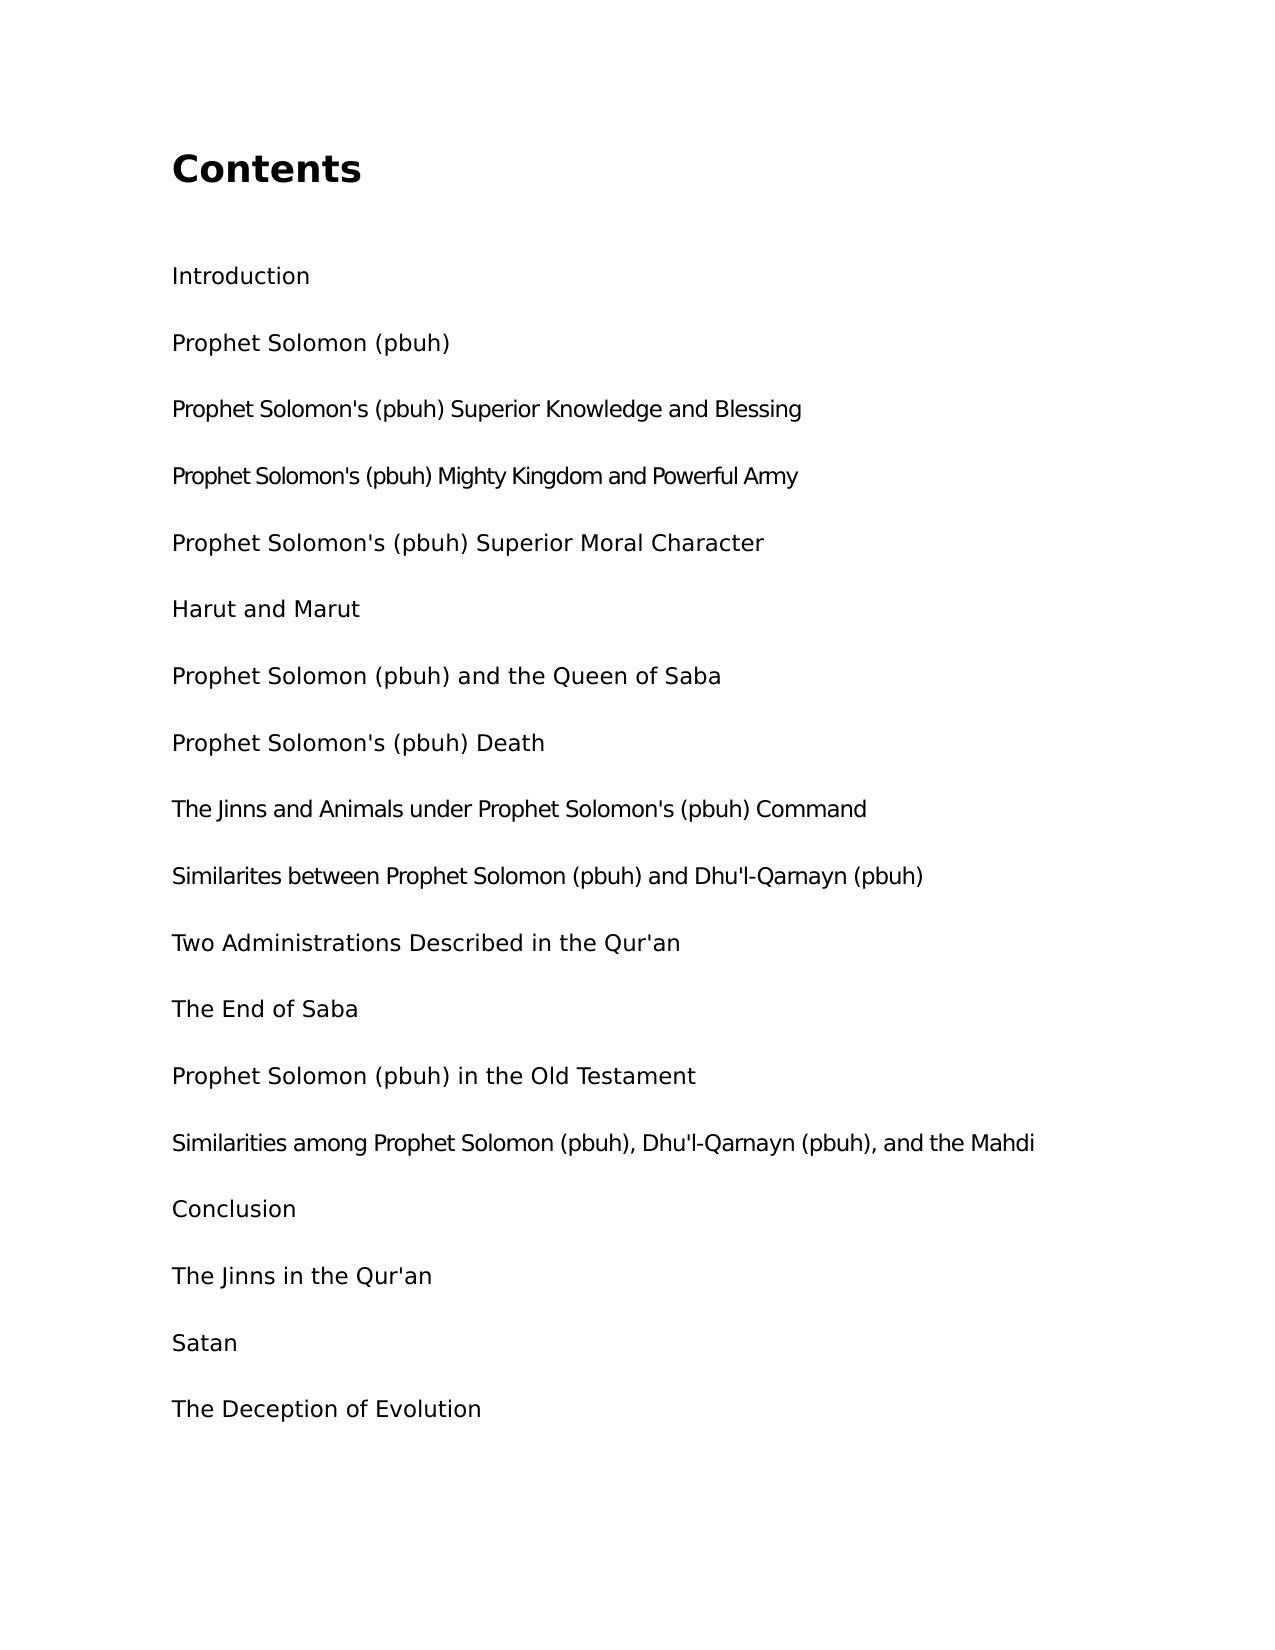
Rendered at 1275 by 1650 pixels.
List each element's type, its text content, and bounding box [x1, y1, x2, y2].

text Harut and Marut [112, 591, 1145, 624]
text Contents [112, 148, 1145, 191]
text The Deception of Evolution [112, 1391, 1145, 1424]
text Prophet Solomon (pbuh) in the Old Testament [112, 1058, 1145, 1091]
text Prophet Solomon's (pbuh) Superior Knowledge and Blessing [112, 391, 1145, 424]
text The Jinns in the Qur'an [112, 1258, 1145, 1291]
text Similarites between Prophet Solomon (pbuh) and Dhu'l-Qarnayn (pbuh) [112, 858, 1145, 891]
text Introduction [112, 258, 1145, 291]
text The End of Saba [112, 991, 1145, 1024]
text Prophet Solomon (pbuh) and the Queen of Saba [112, 658, 1145, 691]
text Conclusion [112, 1191, 1145, 1224]
text Prophet Solomon's (pbuh) Mighty Kingdom and Powerful Army [112, 458, 1145, 491]
text Two Administrations Described in the Qur'an [112, 924, 1145, 958]
text Prophet Solomon's (pbuh) Death [112, 724, 1145, 758]
text Prophet Solomon (pbuh) [112, 324, 1145, 358]
text Satan [112, 1324, 1145, 1358]
text The Jinns and Animals under Prophet Solomon's (pbuh) Command [112, 791, 1145, 824]
text Prophet Solomon's (pbuh) Superior Moral Character [112, 524, 1145, 558]
text Similarities among Prophet Solomon (pbuh), Dhu'l-Qarnayn (pbuh), and the Mahdi [112, 1124, 1145, 1158]
